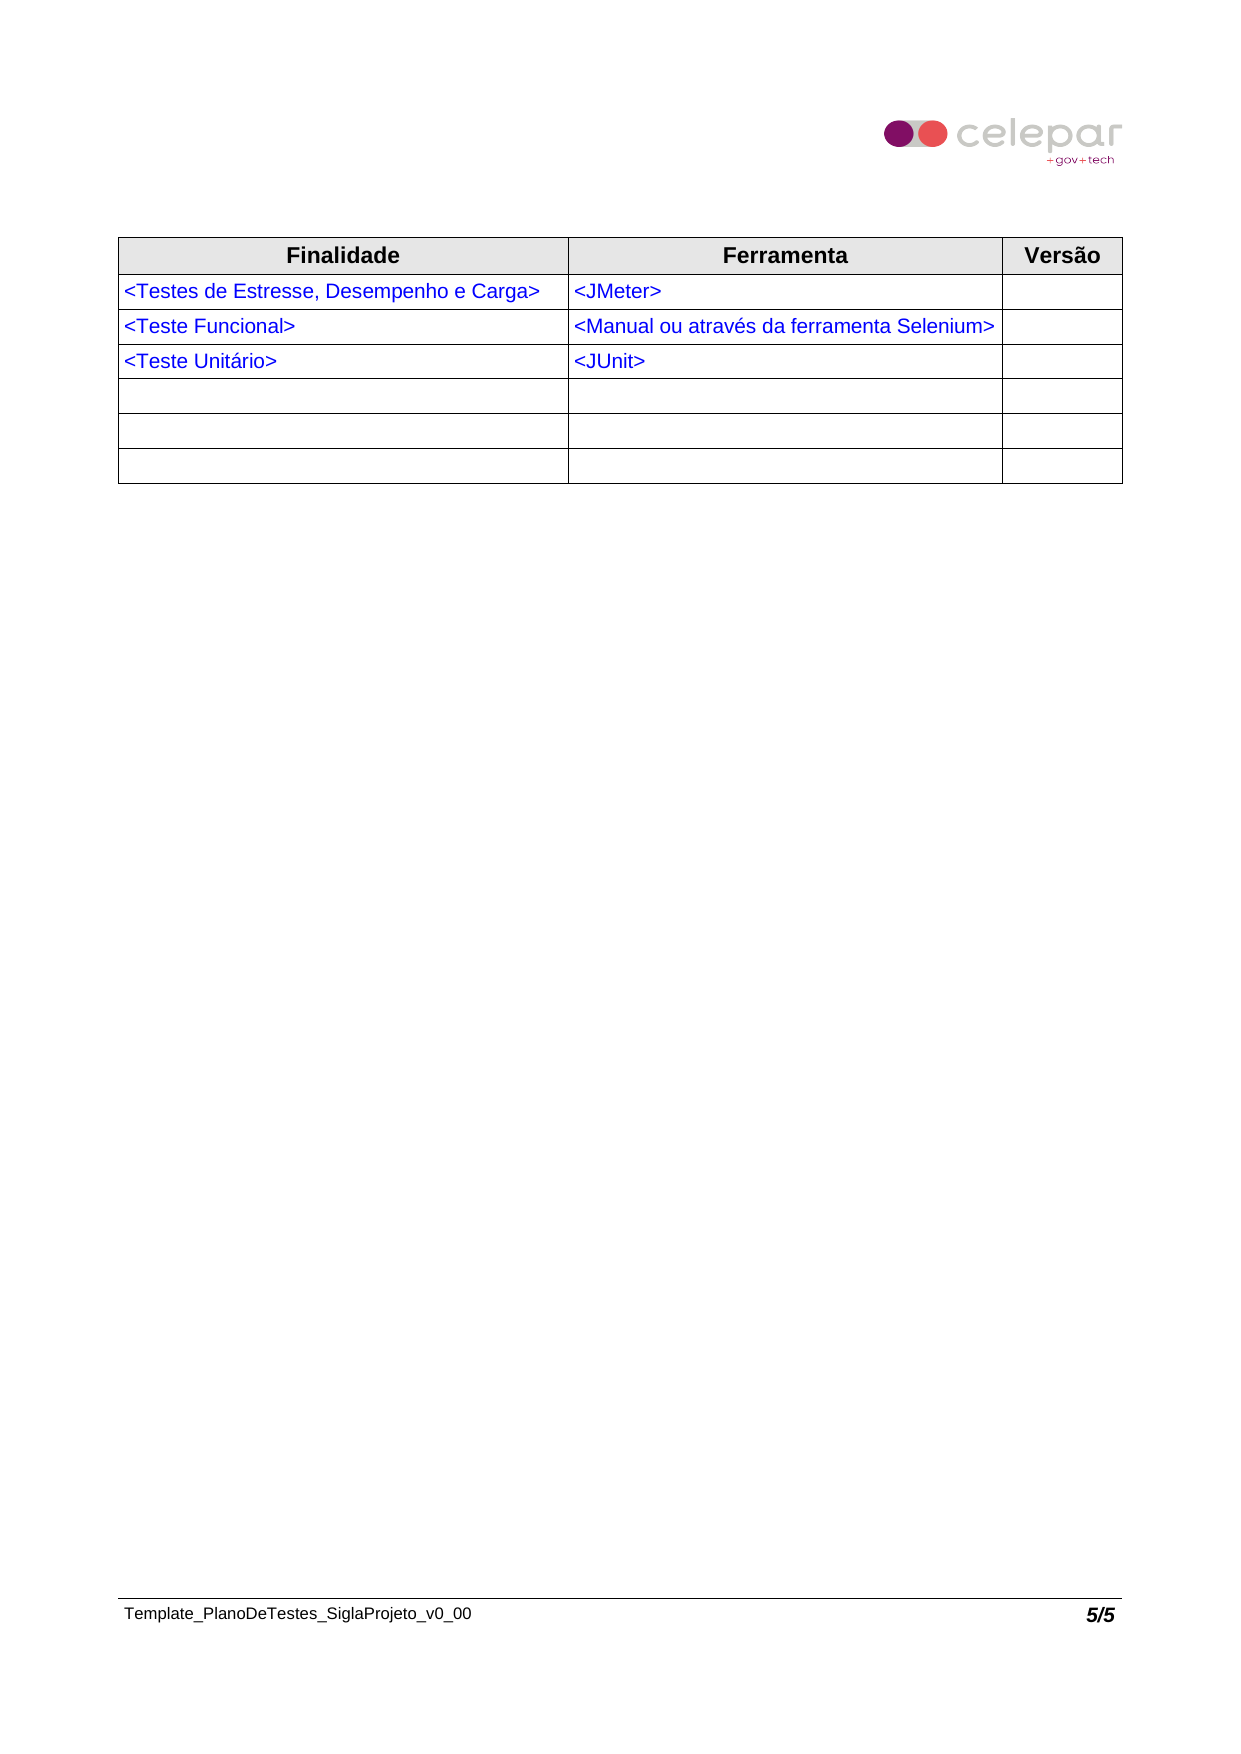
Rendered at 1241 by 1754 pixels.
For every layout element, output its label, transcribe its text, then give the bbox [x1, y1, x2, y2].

table_cell [1003, 414, 1122, 448]
table_cell <JMeter> [569, 275, 1002, 309]
table_cell [1003, 310, 1122, 344]
table_cell [119, 414, 568, 448]
table_cell [1003, 379, 1122, 413]
table_cell <Testes de Estresse, Desempenho e Carga> [119, 275, 568, 309]
table_cell [1003, 275, 1122, 309]
table_cell [569, 414, 1002, 448]
table_header Versão [1003, 238, 1122, 274]
table_header Ferramenta [569, 238, 1002, 274]
table_cell <Teste Funcional> [119, 310, 568, 344]
table_cell [569, 379, 1002, 413]
table_header Finalidade [119, 238, 568, 274]
table_cell [1003, 449, 1122, 483]
picture [884, 118, 1123, 166]
table_cell <Teste Unitário> [119, 345, 568, 378]
table_cell [119, 449, 568, 483]
table_cell <Manual ou através da ferramenta Selenium> [569, 310, 1002, 344]
table_cell [569, 449, 1002, 483]
table_cell <JUnit> [569, 345, 1002, 378]
table_cell [119, 379, 568, 413]
table_cell [1003, 345, 1122, 378]
